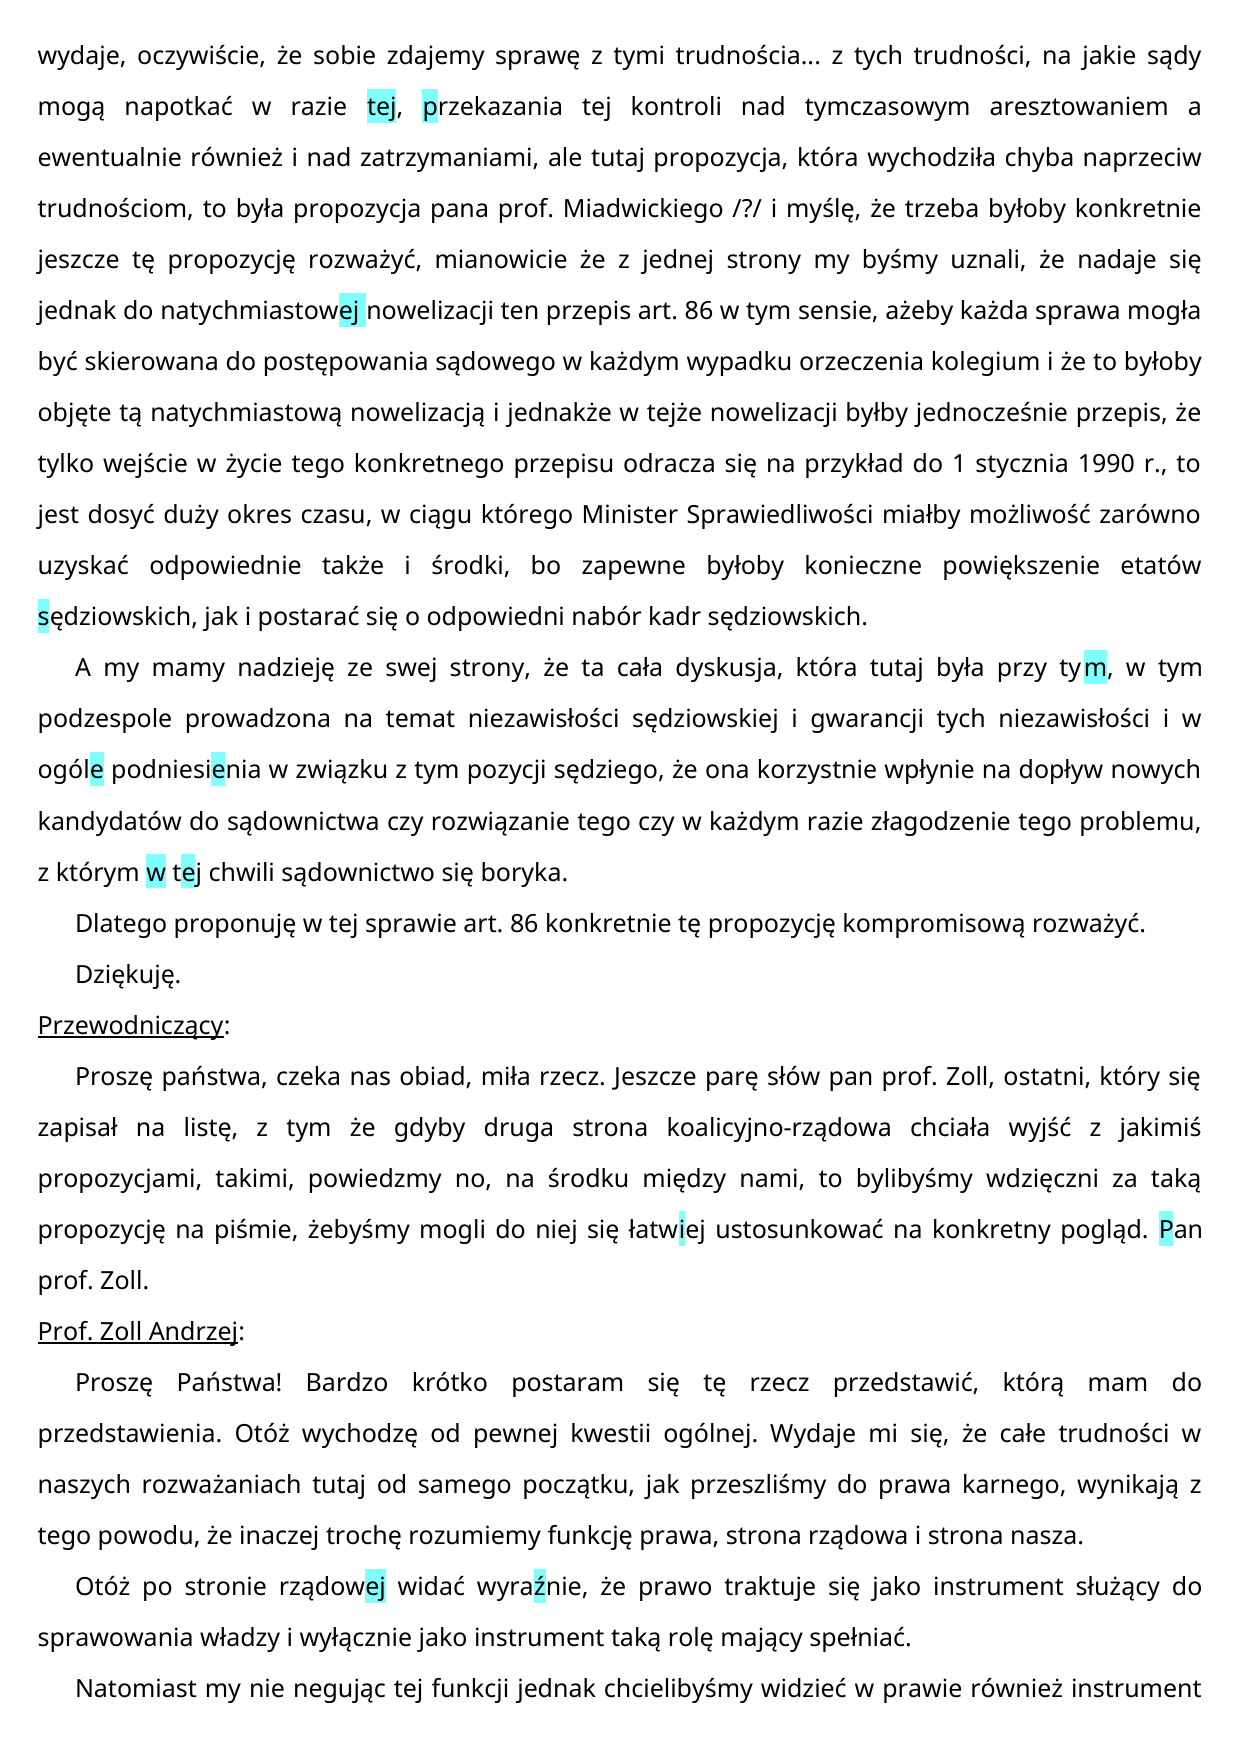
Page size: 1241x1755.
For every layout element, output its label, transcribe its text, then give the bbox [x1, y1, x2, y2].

text Prof. Zoll Andrzej: [37, 1313, 1203, 1348]
text Natomiast my nie negując tej funkcji jednak chcielibyśmy widzieć w prawie również instrument [37, 1671, 1203, 1705]
text wydaje, oczywiście, że sobie zdajemy sprawę z tymi trudnościa... z tych trudności, na jakie sądy mogą napotkać w razie tej, przekazania tej kontroli nad tymczasowym aresztowaniem a ewentualnie również i nad zatrzymaniami, ale tutaj propozycja, która wychodziła chyba naprzeciw trudnościom, to była propozycja pana prof. Miadwickiego /?/ i myślę, że trzeba byłoby konkretnie jeszcze tę propozycję rozważyć, mianowicie że z jednej strony my byśmy uznali, że nadaje się jednak do natychmiastowej nowelizacji ten przepis art. 86 w tym sensie, ażeby każda sprawa mogła być skierowana do postępowania sądowego w każdym wypadku orzeczenia kolegium i że to byłoby objęte tą natychmiastową nowelizacją i jednakże w tejże nowelizacji byłby jednocześnie przepis, że tylko wejście w życie tego konkretnego przepisu odracza się na przykład do 1 stycznia 1990 r., to jest dosyć duży okres czasu, w ciągu którego Minister Sprawiedliwości miałby możliwość zarówno uzyskać odpowiednie także i środki, bo zapewne byłoby konieczne powiększenie etatów sędziowskich, jak i postarać się o odpowiedni nabór kadr sędziowskich. [37, 37, 1203, 633]
text Otóż po stronie rządowej widać wyraźnie, że prawo traktuje się jako instrument służący do sprawowania władzy i wyłącznie jako instrument taką rolę mający spełniać. [37, 1569, 1203, 1654]
text Przewodniczący: [37, 1007, 1203, 1041]
text Dlatego proponuję w tej sprawie art. 86 konkretnie tę propozycję kompromisową rozważyć. [37, 905, 1203, 939]
text Proszę państwa, czeka nas obiad, miła rzecz. Jeszcze parę słów pan prof. Zoll, ostatni, który się zapisał na listę, z tym że gdyby druga strona koalicyjno-rządowa chciała wyjść z jakimiś propozycjami, takimi, powiedzmy no, na środku między nami, to bylibyśmy wdzięczni za taką propozycję na piśmie, żebyśmy mogli do niej się łatwiej ustosunkować na konkretny pogląd. Pan prof. Zoll. [37, 1058, 1203, 1297]
text Dziękuję. [37, 956, 1203, 990]
text A my mamy nadzieję ze swej strony, że ta cała dyskusja, która tutaj była przy tym, w tym podzespole prowadzona na temat niezawisłości sędziowskiej i gwarancji tych niezawisłości i w ogóle podniesienia w związku z tym pozycji sędziego, że ona korzystnie wpłynie na dopływ nowych kandydatów do sądownictwa czy rozwiązanie tego czy w każdym razie złagodzenie tego problemu, z którym w tej chwili sądownictwo się boryka. [37, 650, 1203, 888]
text Proszę Państwa! Bardzo krótko postaram się tę rzecz przedstawić, którą mam do przedstawienia. Otóż wychodzę od pewnej kwestii ogólnej. Wydaje mi się, że całe trudności w naszych rozważaniach tutaj od samego początku, jak przeszliśmy do prawa karnego, wynikają z tego powodu, że inaczej trochę rozumiemy funkcję prawa, strona rządowa i strona nasza. [37, 1364, 1203, 1552]
